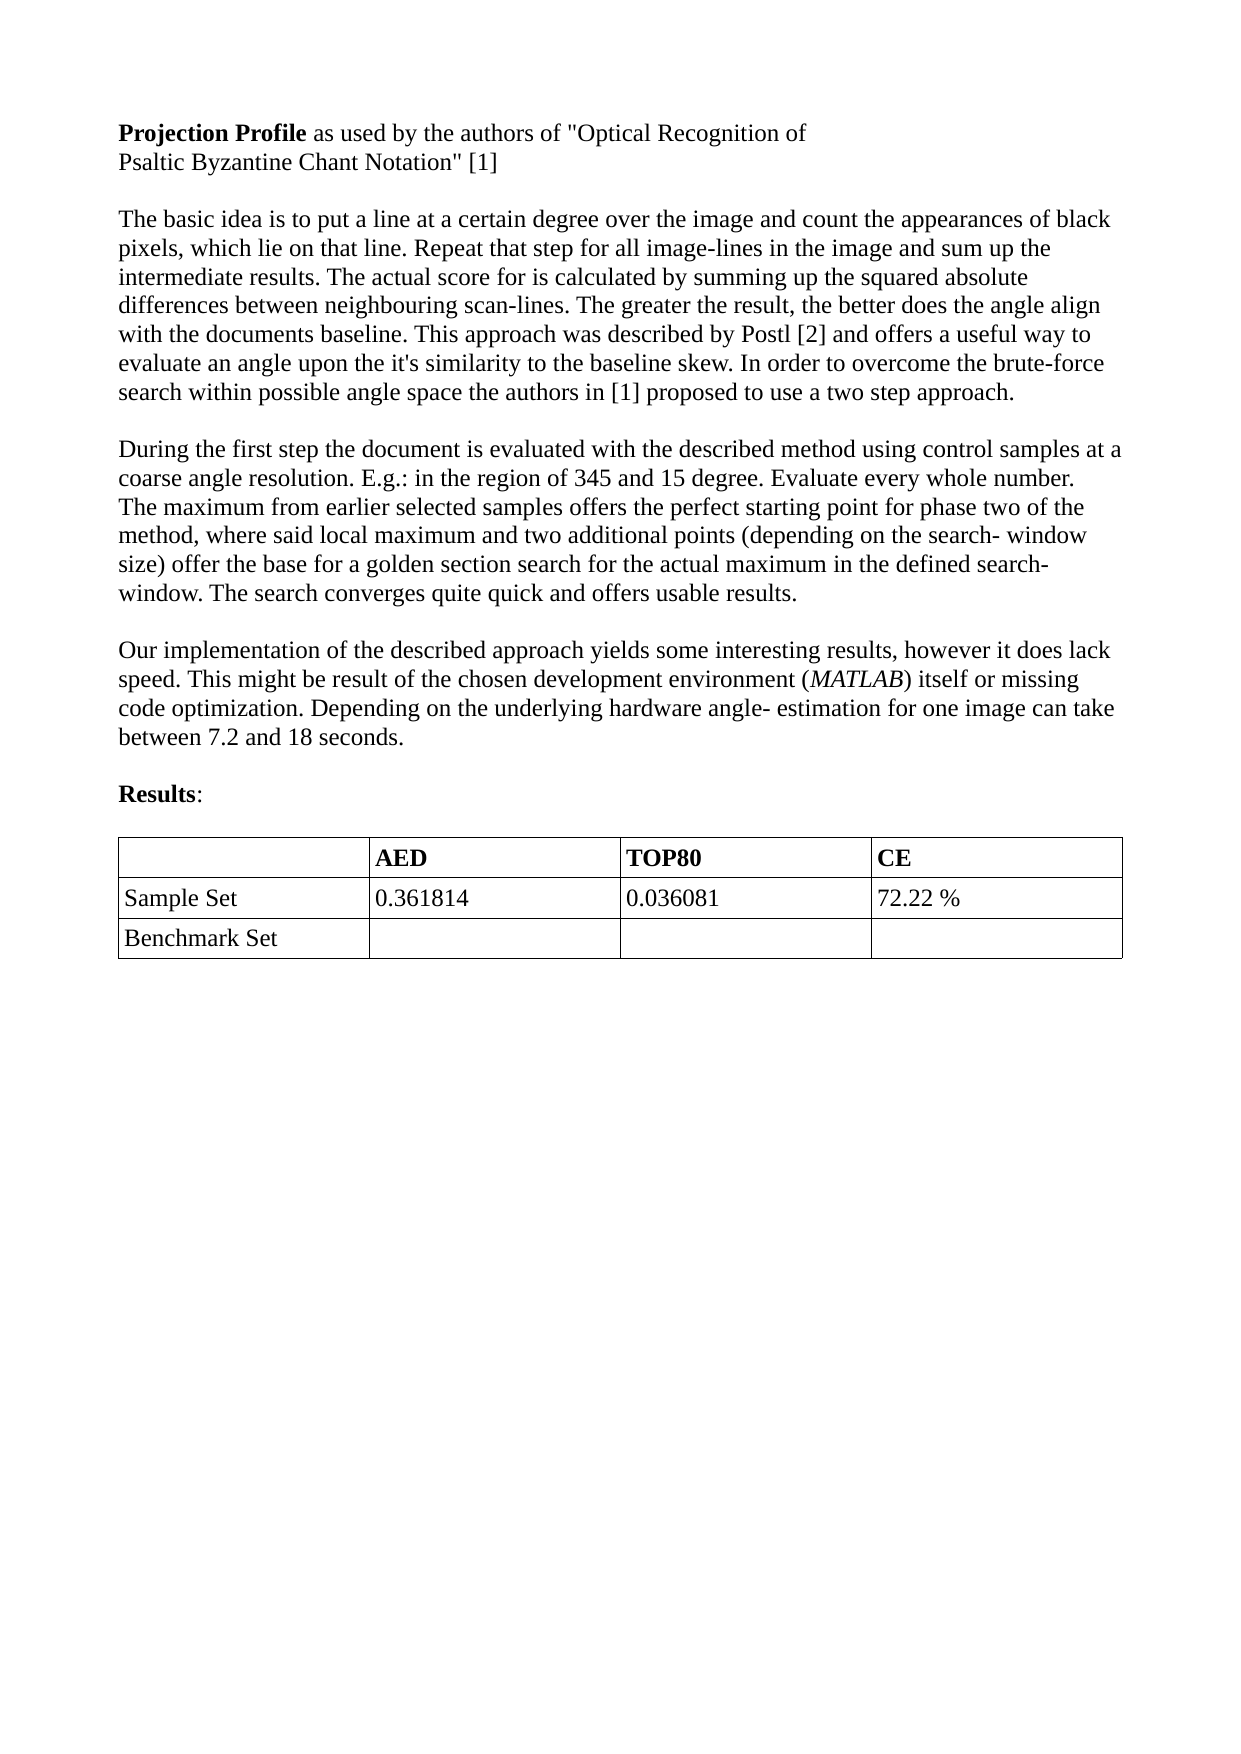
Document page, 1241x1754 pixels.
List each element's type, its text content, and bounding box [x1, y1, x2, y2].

text Projection Profile as used by the authors of "Optical Recognition of [118, 118, 1122, 147]
table_header AED [370, 838, 620, 877]
text Psaltic Byzantine Chant Notation" [1] [118, 147, 1122, 176]
text The basic idea is to put a line at a certain degree over the image and count the appearances of black pixels, which lie on that line. Repeat that step for all image-lines in the image and sum up the intermediate results. The actual score for is calculated by summing up the squared absolute differences between neighbouring scan-lines. The greater the result, the better does the angle align with the documents baseline. This approach was described by Postl [2] and offers a useful way to evaluate an angle upon the it's similarity to the baseline skew. In order to overcome the brute-force search within possible angle space the authors in [1] proposed to use a two step approach. [118, 204, 1122, 406]
table_header [119, 838, 369, 877]
table_cell 0.036081 [621, 878, 871, 917]
text Results: [118, 779, 1122, 808]
table_cell 72.22 % [872, 878, 1122, 917]
text The maximum from earlier selected samples offers the perfect starting point for phase two of the method, where said local maximum and two additional points (depending on the search- window size) offer the base for a golden section search for the actual maximum in the defined search- window. The search converges quite quick and offers usable results. [118, 492, 1122, 607]
table_header TOP80 [621, 838, 871, 877]
table_cell 0.361814 [370, 878, 620, 917]
table_cell [872, 919, 1122, 958]
text Our implementation of the described approach yields some interesting results, however it does lack speed. This might be result of the chosen development environment (MATLAB) itself or missing code optimization. Depending on the underlying hardware angle- estimation for one image can take between 7.2 and 18 seconds. [118, 636, 1122, 751]
table_header CE [872, 838, 1122, 877]
table_cell [370, 919, 620, 958]
table_cell Benchmark Set [119, 919, 369, 958]
text During the first step the document is evaluated with the described method using control samples at a coarse angle resolution. E.g.: in the region of 345 and 15 degree. Evaluate every whole number. [118, 434, 1122, 492]
table_cell [621, 919, 871, 958]
table_cell Sample Set [119, 878, 369, 917]
